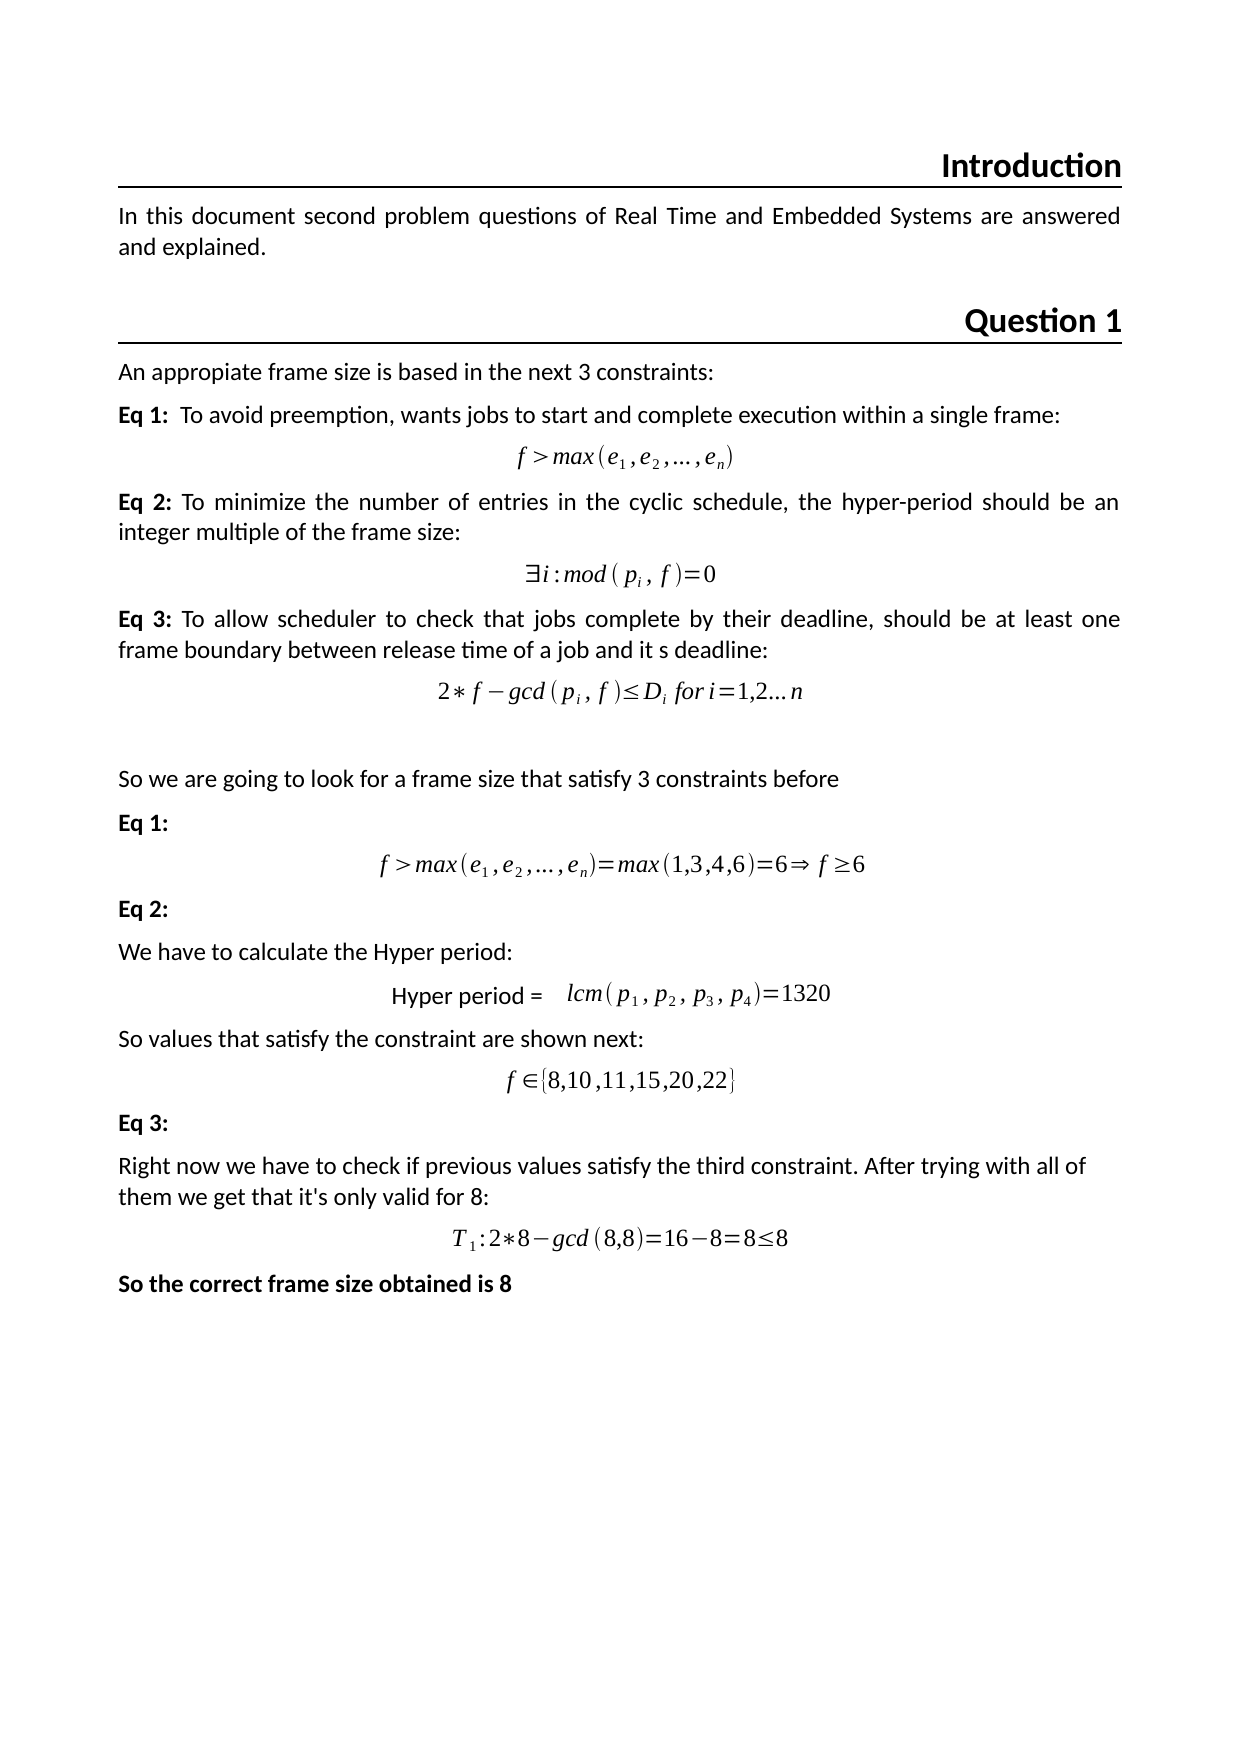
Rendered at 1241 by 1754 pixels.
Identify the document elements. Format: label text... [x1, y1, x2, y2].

text Hyper period = [118, 979, 1122, 1011]
text Eq 2: [118, 893, 1122, 924]
text So we are going to look for a frame size that satisfy 3 constraints before [118, 764, 1122, 794]
text Eq 3: [118, 1107, 1122, 1138]
text Right now we have to check if previous values satisfy the third constraint. After trying with all of them we get that it's only valid for 8: [118, 1150, 1122, 1211]
text Eq 1: [118, 807, 1122, 837]
text An appropiate frame size is based in the next 3 constraints: [118, 356, 1122, 387]
text Eq 2: To minimize the number of entries in the cyclic schedule, the hyper-period should be an integer multiple of the frame size: [118, 486, 1122, 547]
text We have to calculate the Hyper period: [118, 937, 1122, 967]
subtitle Introduction [118, 143, 1122, 186]
text Eq 1: To avoid preemption, wants jobs to start and complete execution within a single frame: [118, 399, 1122, 430]
text In this document second problem questions of Real Time and Embedded Systems are answered and explained. [118, 200, 1122, 261]
text Eq 3: To allow scheduler to check that jobs complete by their deadline, should be at least one frame boundary between release time of a job and it s deadline: [118, 603, 1122, 664]
subtitle Question 1 [118, 299, 1122, 342]
text So the correct frame size obtained is 8 [118, 1268, 1122, 1298]
text So values that satisfy the constraint are shown next: [118, 1023, 1122, 1054]
